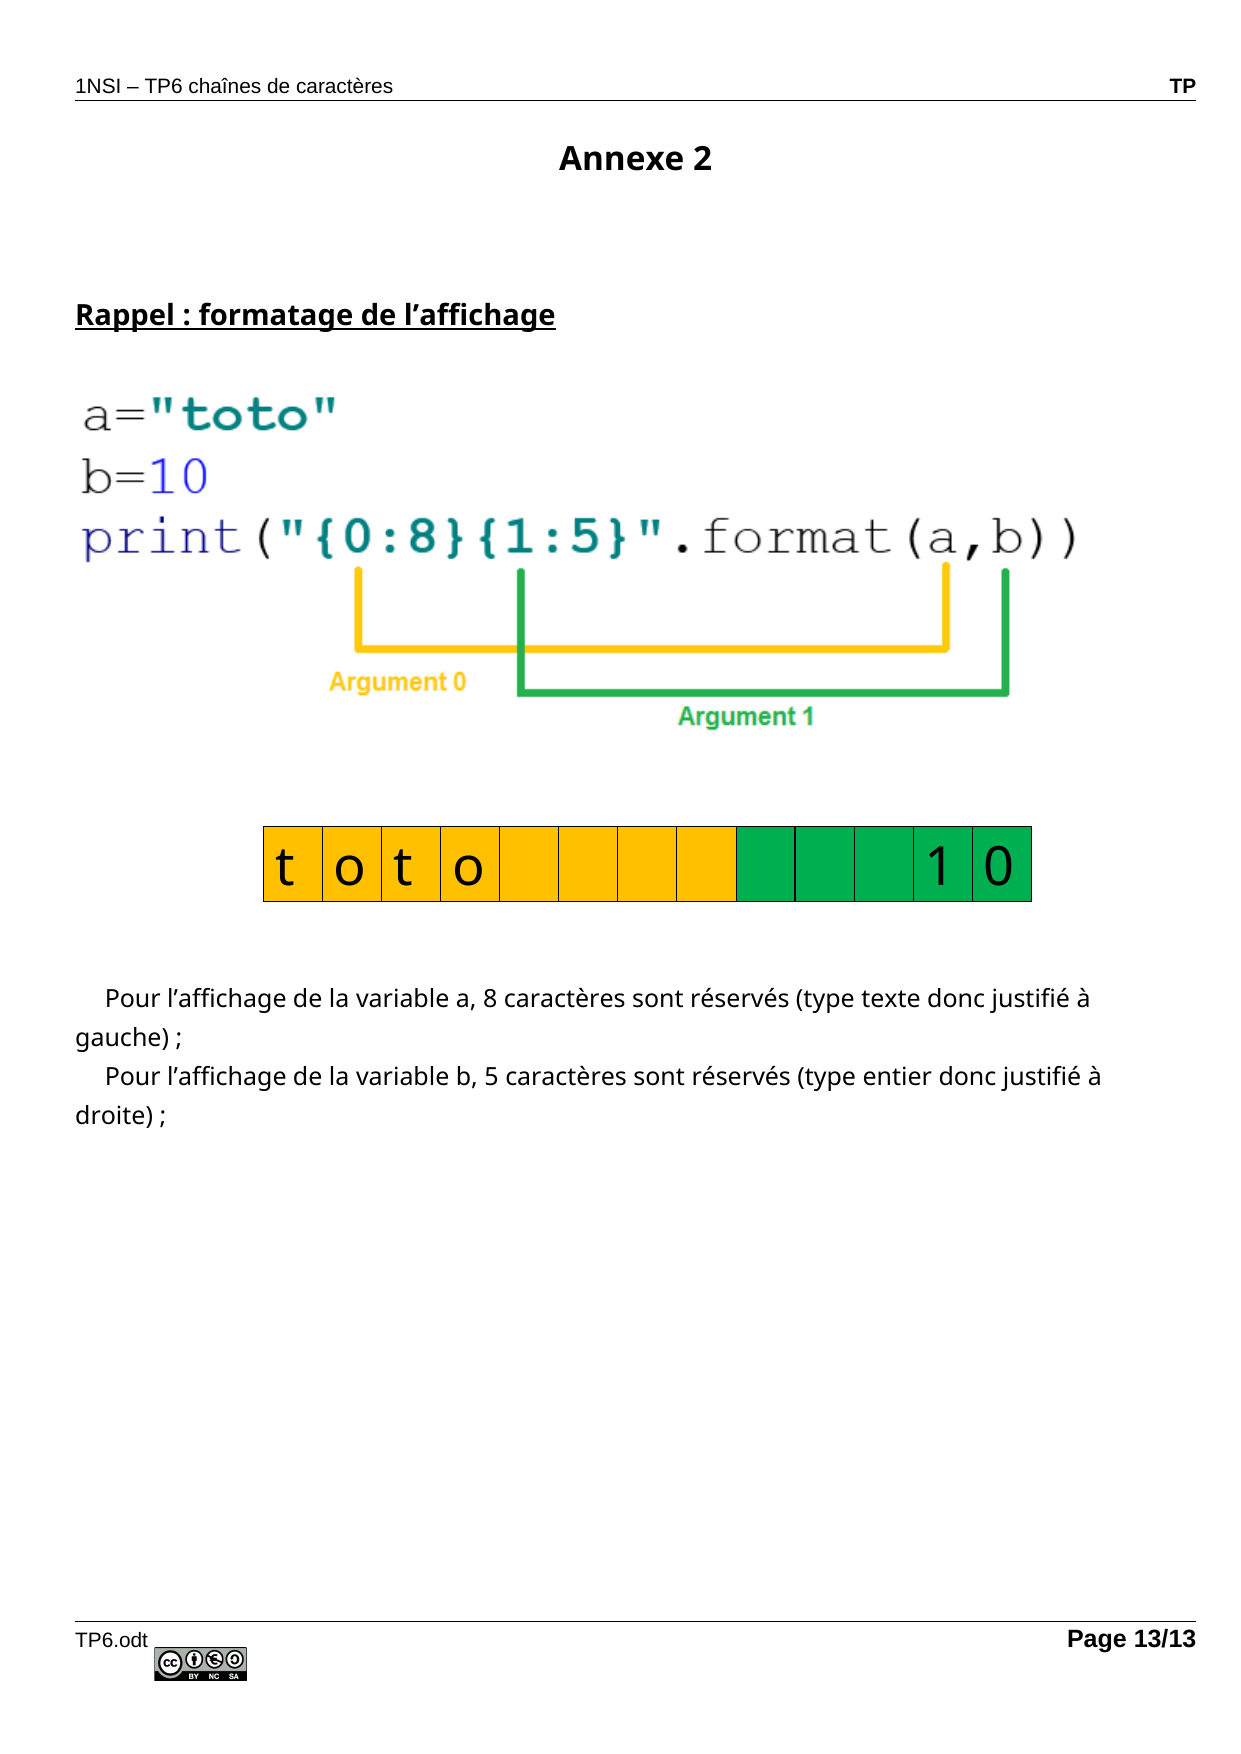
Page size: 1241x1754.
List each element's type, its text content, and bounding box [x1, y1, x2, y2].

table_header [500, 827, 558, 901]
table_header o [323, 827, 381, 901]
table_header [855, 827, 913, 901]
table_header [737, 827, 794, 901]
table_header o [441, 827, 499, 901]
picture [75, 385, 1094, 738]
table_header [618, 827, 676, 901]
picture [154, 1647, 247, 1681]
table_header [559, 827, 617, 901]
table_header t [382, 827, 440, 901]
table_header [796, 827, 854, 901]
table_header 1 [914, 827, 972, 901]
text Pour l’affichage de la variable b, 5 caractères sont réservés (type entier donc justifié à droite) ; [75, 1059, 1196, 1132]
table_header [677, 827, 736, 901]
text Pour l’affichage de la variable a, 8 caractères sont réservés (type texte donc justifié à gauche) ; [75, 980, 1196, 1053]
text Annexe 2 [75, 135, 1196, 180]
text Rappel : formatage de l’affichage [75, 294, 1196, 334]
table_header t [264, 827, 322, 901]
table_header 0 [973, 827, 1031, 901]
